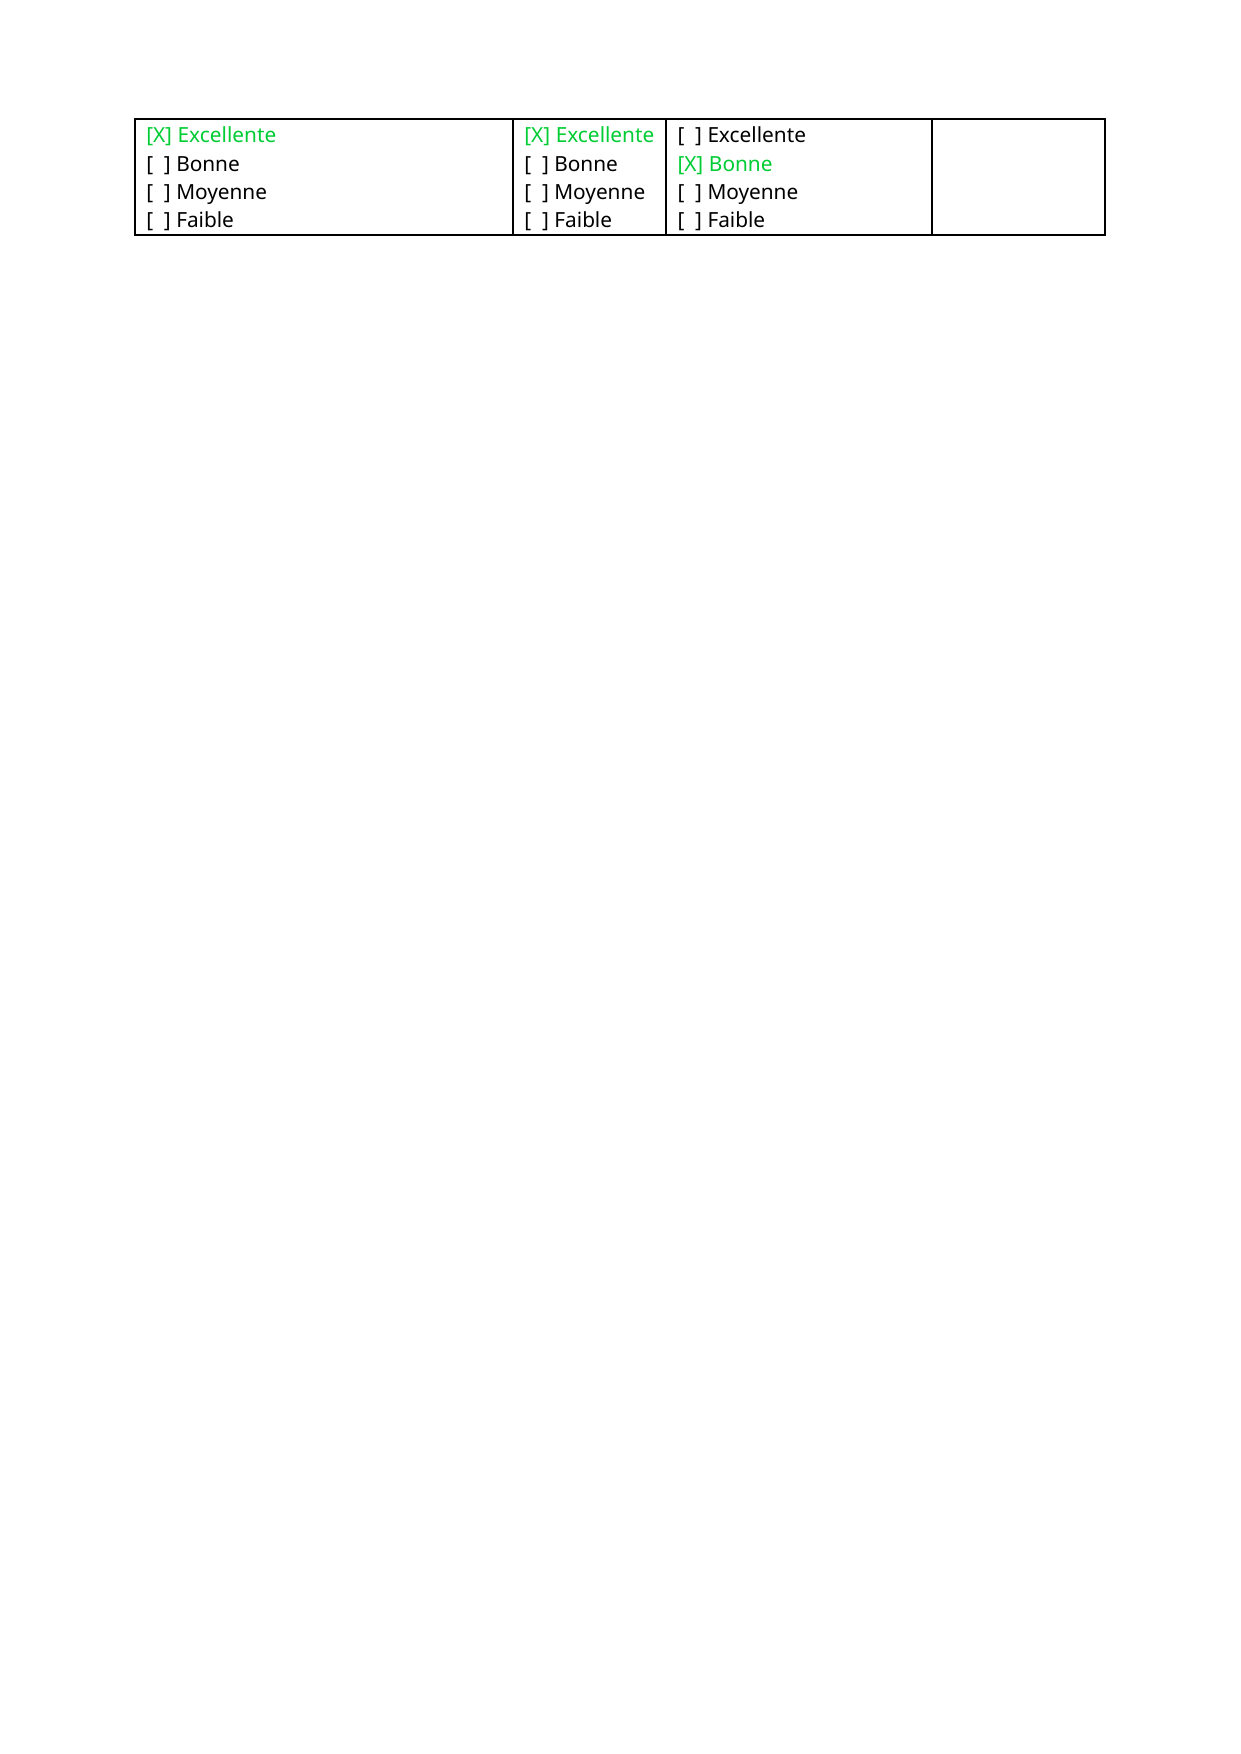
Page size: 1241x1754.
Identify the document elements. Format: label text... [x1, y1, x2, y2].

table_cell [ ] Excellente [X] Bonne [ ] Moyenne [ ] Faible [667, 120, 931, 234]
table_cell [X] Excellente [ ] Bonne [ ] Moyenne [ ] Faible [514, 120, 665, 234]
table_cell [933, 120, 1104, 234]
table_cell [X] Excellente [ ] Bonne [ ] Moyenne [ ] Faible [136, 120, 512, 234]
